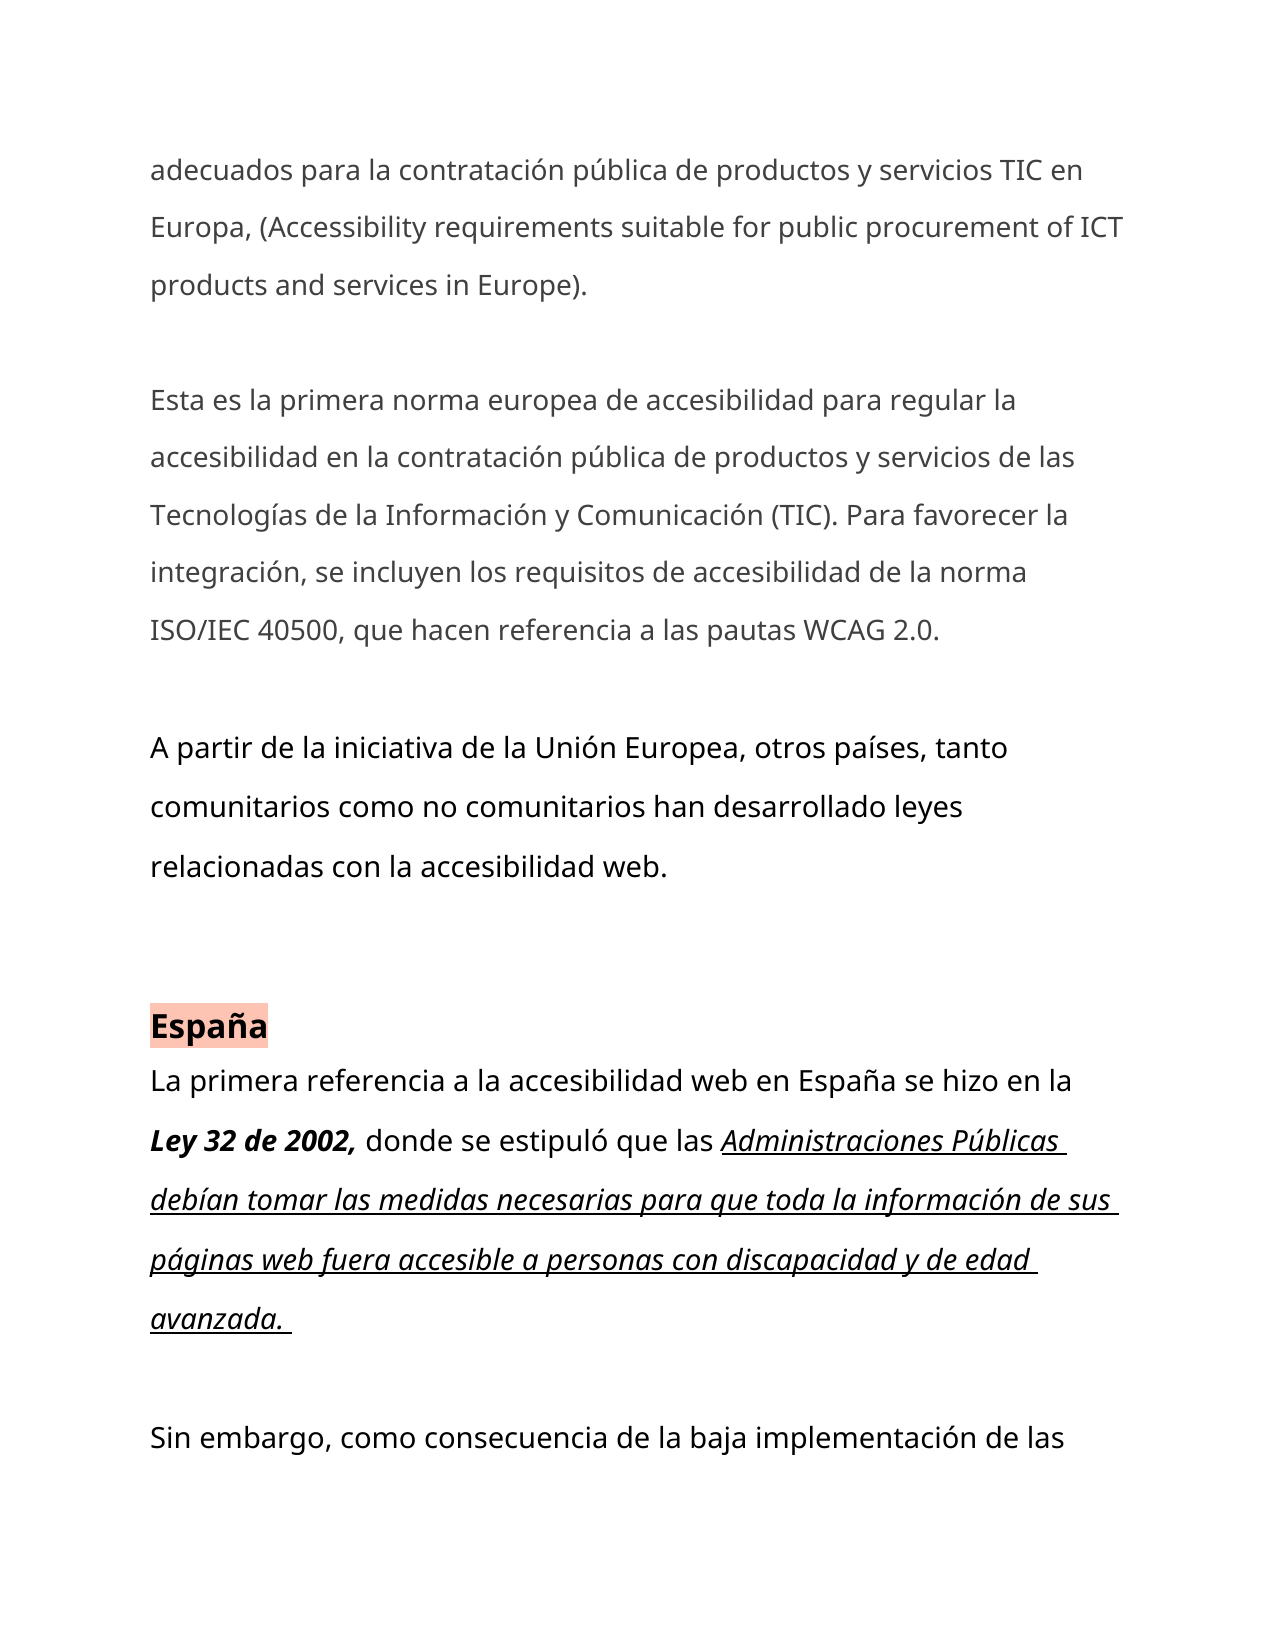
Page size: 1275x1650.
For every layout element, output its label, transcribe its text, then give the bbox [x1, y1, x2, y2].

text Sin embargo, como consecuencia de la baja implementación de las [150, 1417, 1125, 1457]
text La primera referencia a la accesibilidad web en España se hizo en la Ley 32 de 2002, donde se estipuló que las Administraciones Públicas debían tomar las medidas necesarias para que toda la información de sus páginas web fuera accesible a personas con discapacidad y de edad avanzada. [150, 1060, 1125, 1338]
text Esta es la primera norma europea de accesibilidad para regular la accesibilidad en la contratación pública de productos y servicios de las Tecnologías de la Información y Comunicación (TIC). Para favorecer la integración, se incluyen los requisitos de accesibilidad de la norma ISO/IEC 40500, que hacen referencia a las pautas WCAG 2.0. [150, 380, 1125, 648]
subtitle España [150, 1002, 1125, 1048]
text adecuados para la contratación pública de productos y servicios TIC en Europa, (Accessibility requirements suitable for public procurement of ICT products and services in Europe). [150, 150, 1125, 303]
text A partir de la iniciativa de la Unión Europea, otros países, tanto comunitarios como no comunitarios han desarrollado leyes relacionadas con la accesibilidad web. [150, 727, 1125, 886]
